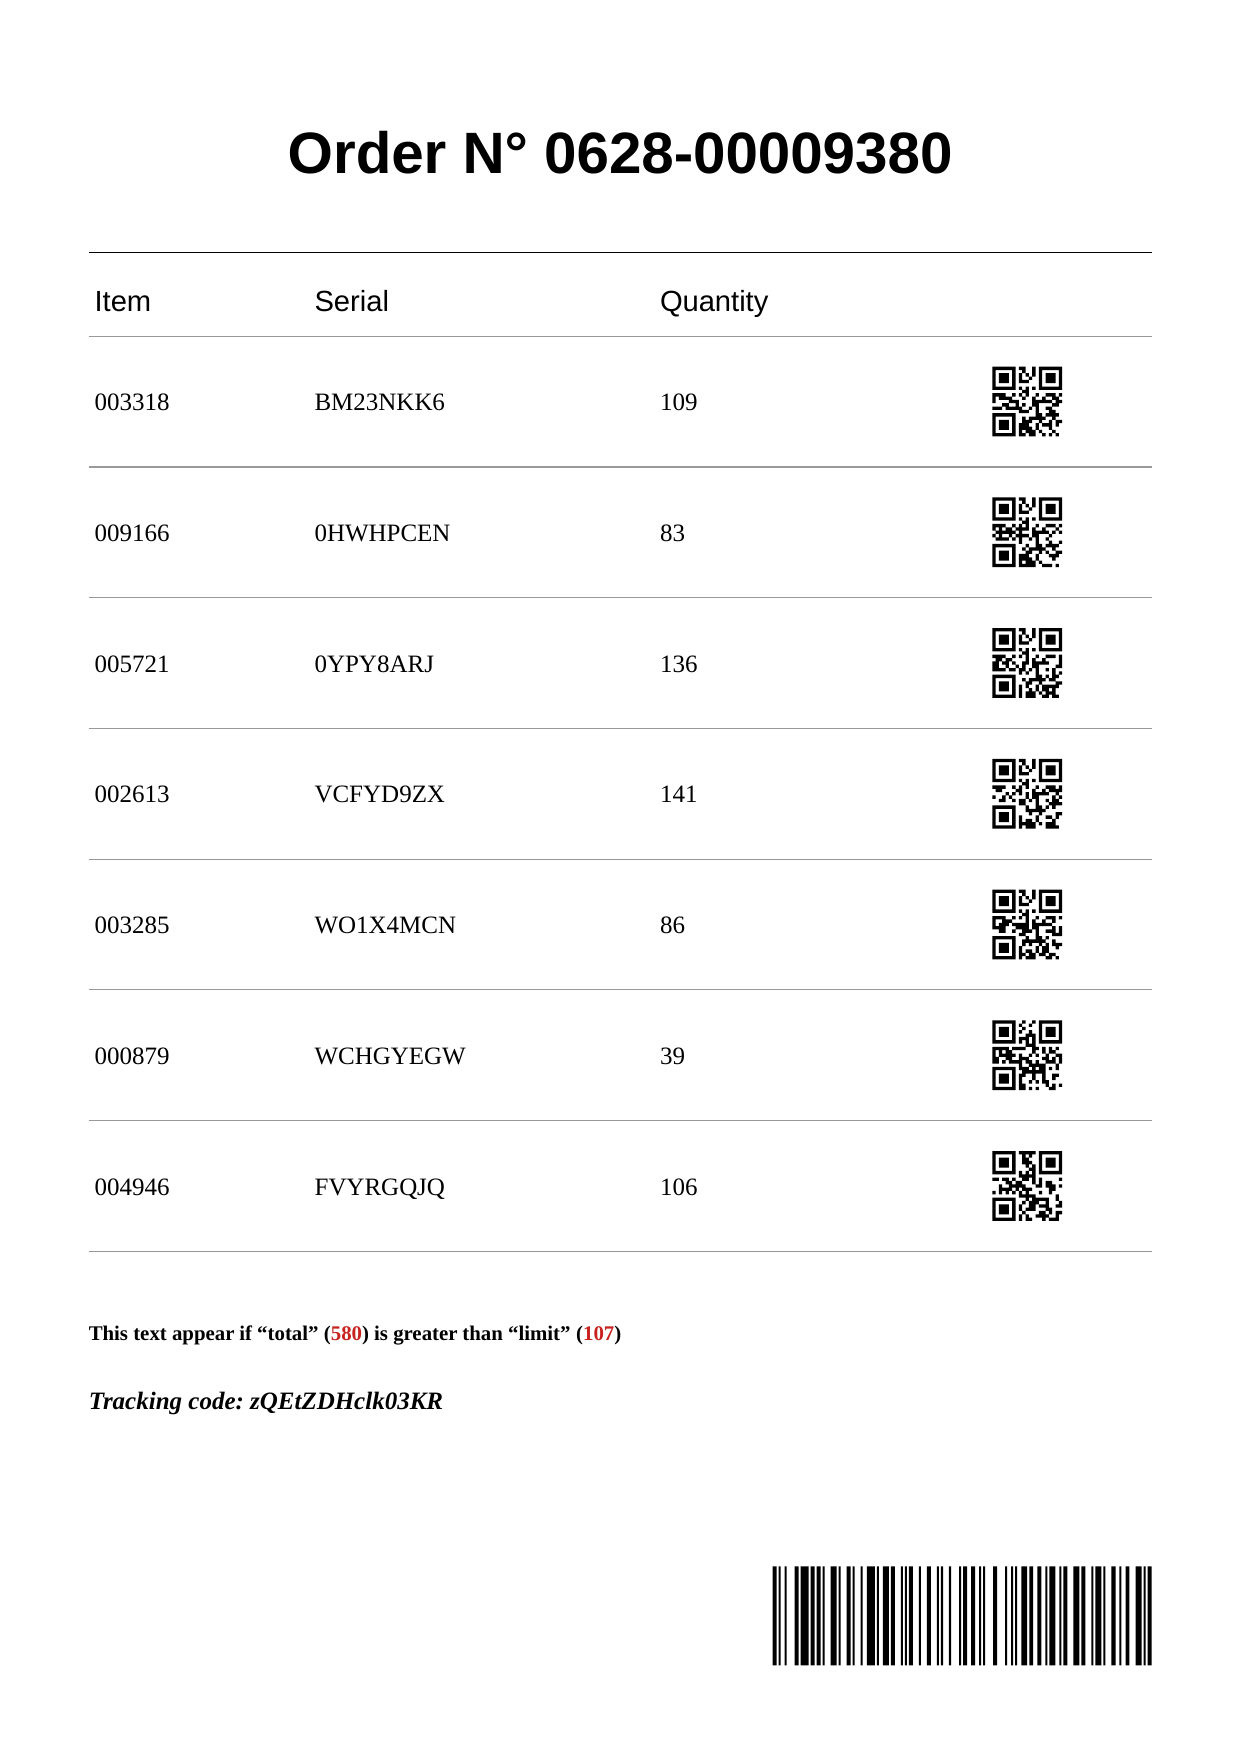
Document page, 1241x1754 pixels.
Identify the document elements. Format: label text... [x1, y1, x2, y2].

text Tracking code: zQEtZDHclk03KR [88, 1386, 1152, 1444]
table_cell 009166 [89, 468, 308, 597]
table_cell Serial [309, 253, 654, 336]
table_cell [903, 253, 1152, 336]
table_cell 004946 [89, 1121, 308, 1251]
table_cell 000879 [89, 990, 308, 1120]
table_header Order N° 0628-00009380 [89, 89, 1152, 252]
table_cell 0YPY8ARJ [309, 598, 654, 728]
text This text appear if “total” (580) is greater than “limit” (107) [88, 1321, 1152, 1345]
table_cell 0HWHPCEN [309, 468, 654, 597]
table_cell 39 [654, 990, 903, 1120]
table_cell 141 [654, 729, 903, 859]
table_cell VCFYD9ZX [309, 729, 654, 859]
table_cell [903, 1252, 1152, 1292]
table_cell 002613 [89, 729, 308, 859]
table_cell FVYRGQJQ [309, 1121, 654, 1251]
table_cell 86 [654, 860, 903, 989]
table_cell [903, 990, 1152, 1120]
table_cell WCHGYEGW [309, 990, 654, 1120]
table_cell [903, 598, 1152, 728]
table_cell 003318 [89, 337, 308, 466]
table_cell [903, 729, 1152, 859]
table_cell [903, 860, 1152, 989]
table_cell [309, 1252, 654, 1292]
table_cell 83 [654, 468, 903, 597]
table_cell [89, 1252, 308, 1292]
table_cell 109 [654, 337, 903, 466]
table_cell WO1X4MCN [309, 860, 654, 989]
table_cell 005721 [89, 598, 308, 728]
table_cell [654, 1252, 903, 1292]
table_cell BM23NKK6 [309, 337, 654, 466]
table_cell [903, 1121, 1152, 1251]
table_cell [903, 468, 1152, 597]
table_cell 106 [654, 1121, 903, 1251]
table_cell Quantity [654, 253, 903, 336]
table_cell Item [89, 253, 308, 336]
table_cell 003285 [89, 860, 308, 989]
table_cell 136 [654, 598, 903, 728]
table_cell [903, 337, 1152, 466]
